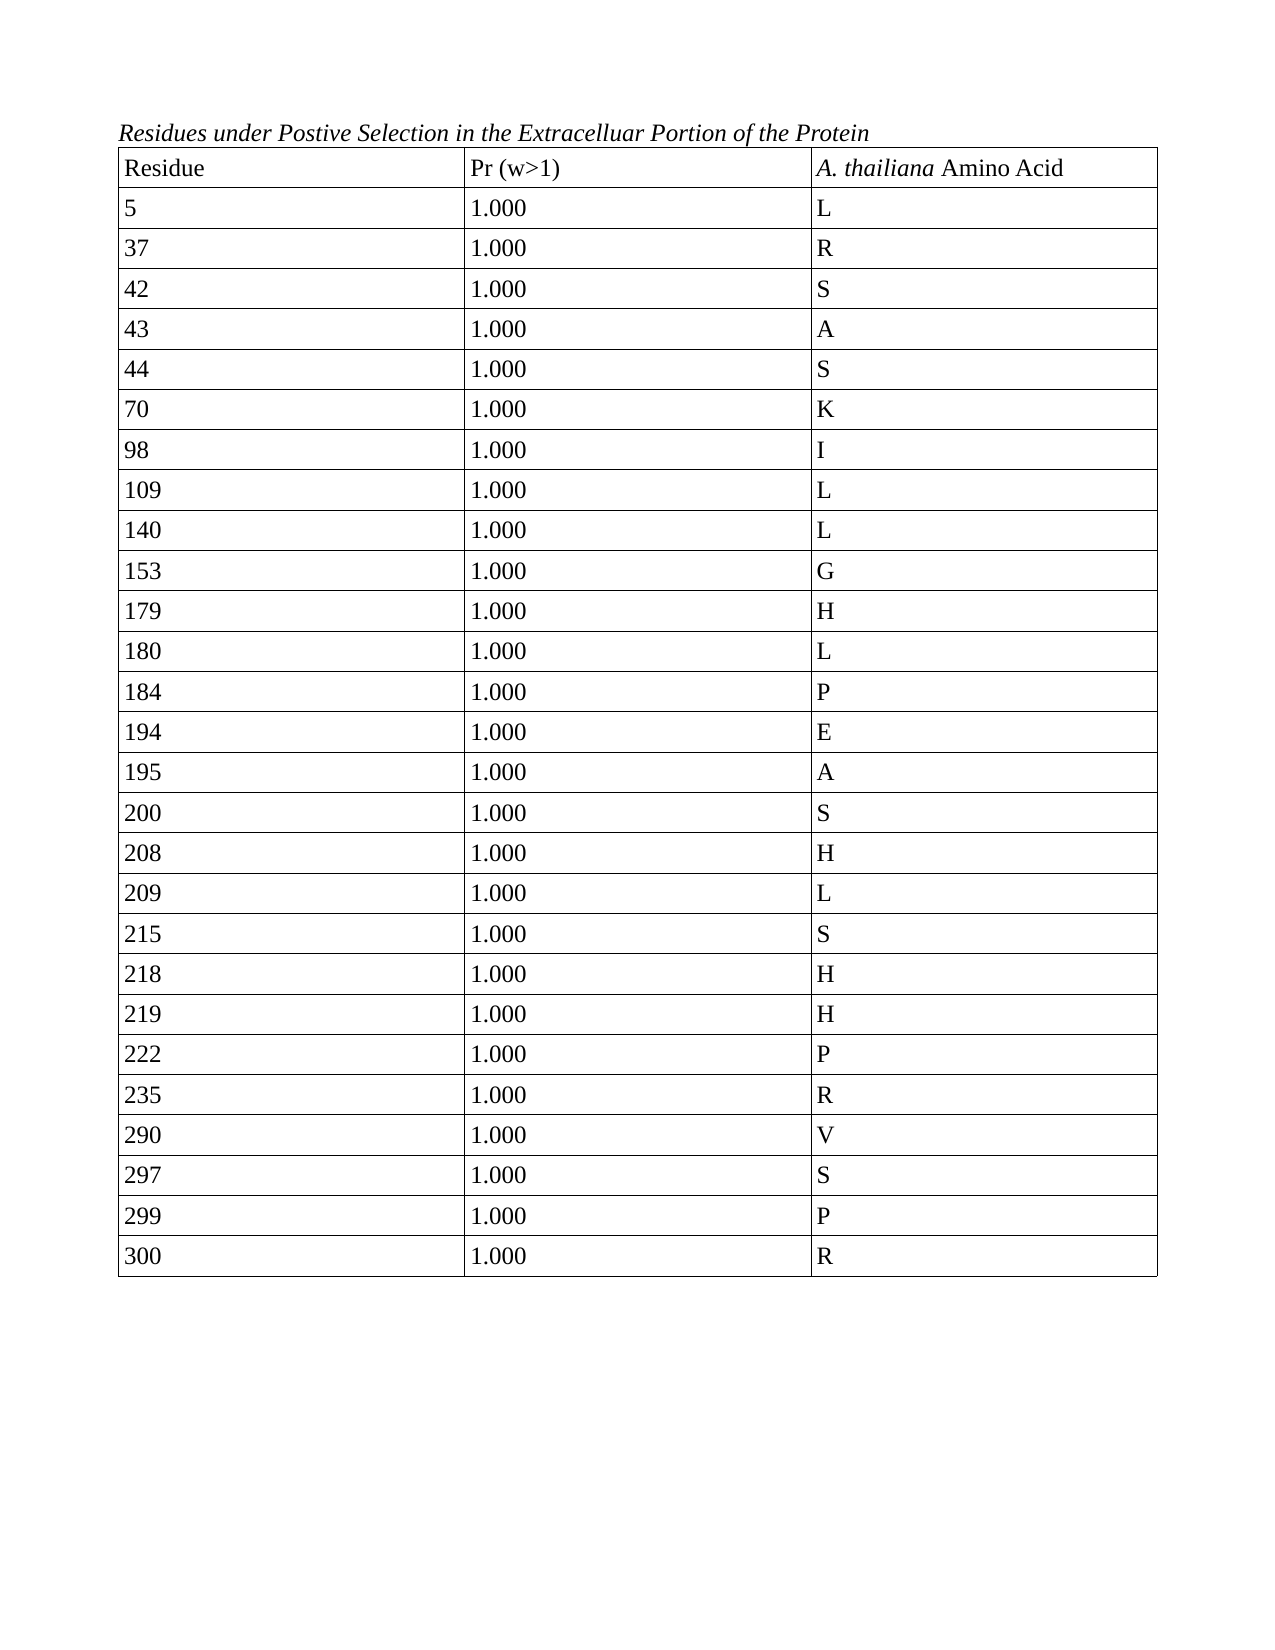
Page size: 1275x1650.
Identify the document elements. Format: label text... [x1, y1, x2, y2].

table_cell 37 [119, 229, 464, 268]
table_cell 179 [119, 591, 464, 631]
table_cell S [812, 914, 1157, 953]
table_cell 1.000 [465, 712, 811, 752]
table_cell 1.000 [465, 188, 811, 227]
table_cell 218 [119, 954, 464, 993]
table_cell R [812, 1075, 1157, 1114]
table_cell 1.000 [465, 511, 811, 550]
table_cell 184 [119, 672, 464, 711]
table_cell L [812, 874, 1157, 913]
table_cell E [812, 712, 1157, 752]
table_cell 300 [119, 1236, 464, 1276]
table_cell S [812, 793, 1157, 832]
table_cell A [812, 309, 1157, 348]
table_cell H [812, 995, 1157, 1034]
table_cell H [812, 591, 1157, 631]
table_cell 1.000 [465, 954, 811, 993]
table_cell P [812, 1035, 1157, 1074]
table_cell H [812, 833, 1157, 872]
table_cell 208 [119, 833, 464, 872]
table_cell P [812, 672, 1157, 711]
table_cell 1.000 [465, 995, 811, 1034]
table_cell 153 [119, 551, 464, 590]
table_cell L [812, 632, 1157, 671]
table_cell 1.000 [465, 1236, 811, 1276]
table_cell 299 [119, 1196, 464, 1235]
table_cell 235 [119, 1075, 464, 1114]
table_cell 1.000 [465, 269, 811, 308]
table_cell 1.000 [465, 632, 811, 671]
table_cell 5 [119, 188, 464, 227]
table_header Pr (w>1) [465, 148, 811, 187]
table_cell H [812, 954, 1157, 993]
table_cell 109 [119, 470, 464, 510]
table_cell 180 [119, 632, 464, 671]
table_cell L [812, 511, 1157, 550]
table_cell 290 [119, 1115, 464, 1155]
table_cell K [812, 390, 1157, 429]
table_cell 1.000 [465, 591, 811, 631]
table_cell S [812, 1156, 1157, 1195]
table_cell 1.000 [465, 551, 811, 590]
table_cell 1.000 [465, 793, 811, 832]
table_cell 1.000 [465, 1075, 811, 1114]
table_cell V [812, 1115, 1157, 1155]
table_cell 1.000 [465, 833, 811, 872]
table_cell 209 [119, 874, 464, 913]
table_cell 44 [119, 350, 464, 389]
table_cell 42 [119, 269, 464, 308]
table_cell R [812, 229, 1157, 268]
table_cell 1.000 [465, 1156, 811, 1195]
table_cell S [812, 269, 1157, 308]
table_cell R [812, 1236, 1157, 1276]
table_cell 98 [119, 430, 464, 469]
table_cell 43 [119, 309, 464, 348]
table_cell 219 [119, 995, 464, 1034]
table_cell G [812, 551, 1157, 590]
table_cell 222 [119, 1035, 464, 1074]
table_cell 297 [119, 1156, 464, 1195]
table_header Residue [119, 148, 464, 187]
table_cell 70 [119, 390, 464, 429]
table_cell 194 [119, 712, 464, 752]
table_cell L [812, 188, 1157, 227]
table_cell 1.000 [465, 753, 811, 792]
table_cell 215 [119, 914, 464, 953]
table_cell 1.000 [465, 229, 811, 268]
table_cell A [812, 753, 1157, 792]
text Residues under Postive Selection in the Extracelluar Portion of the Protein [118, 118, 1157, 147]
table_cell 1.000 [465, 1196, 811, 1235]
table_cell 1.000 [465, 1035, 811, 1074]
table_cell 1.000 [465, 309, 811, 348]
table_cell 1.000 [465, 430, 811, 469]
table_cell S [812, 350, 1157, 389]
table_cell 1.000 [465, 672, 811, 711]
table_cell 200 [119, 793, 464, 832]
table_cell 1.000 [465, 874, 811, 913]
table_cell 1.000 [465, 914, 811, 953]
table_cell I [812, 430, 1157, 469]
table_cell 1.000 [465, 390, 811, 429]
table_cell 195 [119, 753, 464, 792]
table_cell L [812, 470, 1157, 510]
table_header A. thailiana Amino Acid [812, 148, 1157, 187]
table_cell 1.000 [465, 350, 811, 389]
table_cell 1.000 [465, 470, 811, 510]
table_cell 140 [119, 511, 464, 550]
table_cell 1.000 [465, 1115, 811, 1155]
table_cell P [812, 1196, 1157, 1235]
